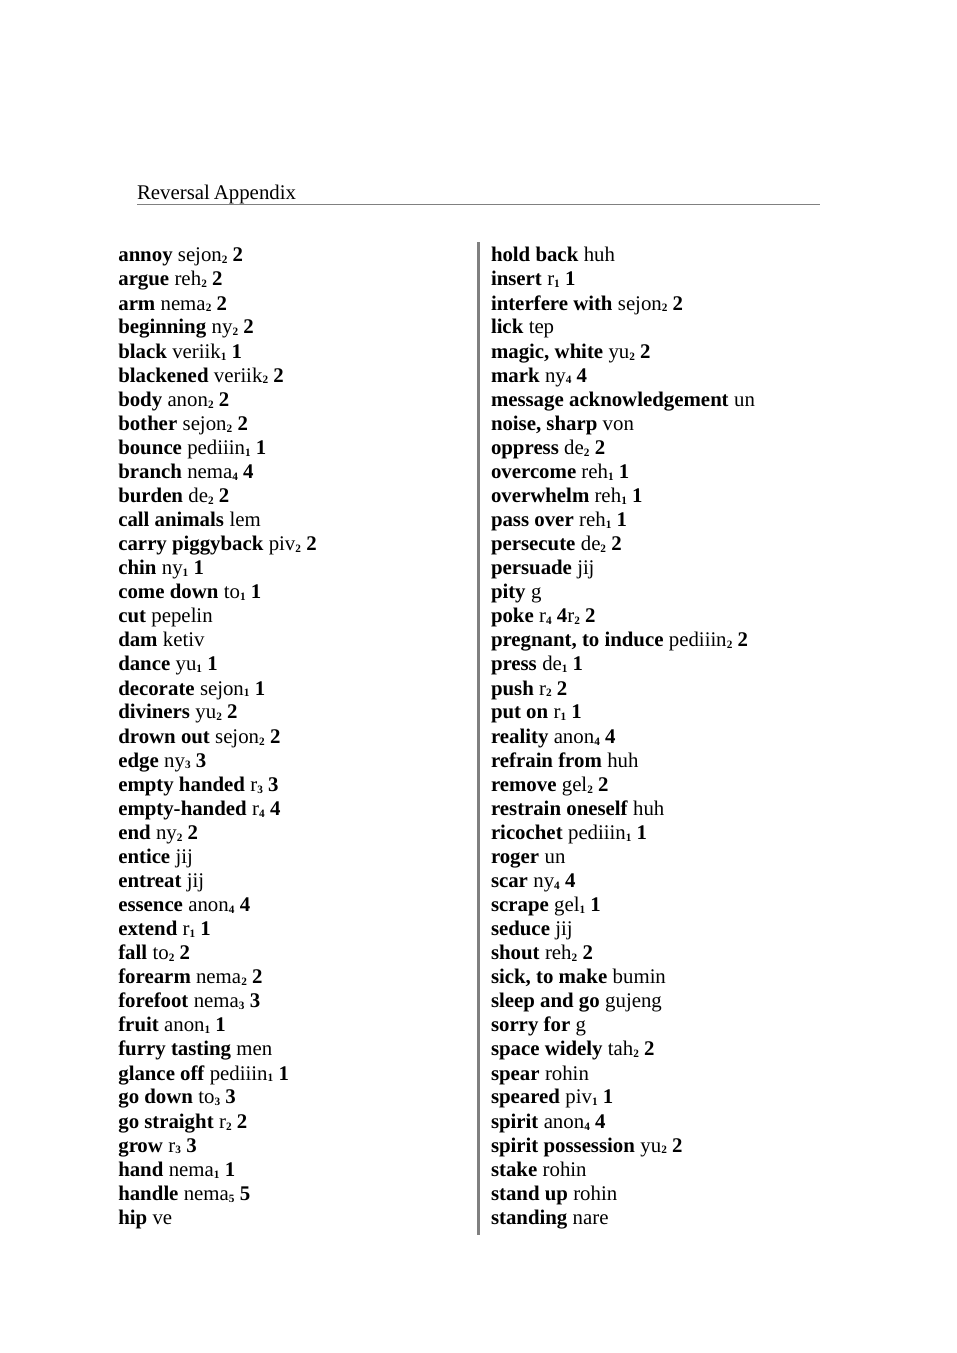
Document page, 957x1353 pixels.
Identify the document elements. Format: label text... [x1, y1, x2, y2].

text pass over reh1 1 [491, 507, 838, 531]
text diviners yu2 2 [118, 699, 466, 723]
text magic, white yu2 2 [491, 338, 838, 363]
text blackened veriik2 2 [118, 363, 466, 387]
text entreat jij [118, 868, 466, 892]
text hip ve [118, 1205, 466, 1229]
text stand up rohin [491, 1181, 838, 1205]
text interfere with sejon2 2 [491, 290, 838, 314]
text sick, to make bumin [491, 964, 838, 988]
text restrain oneself huh [491, 796, 838, 820]
text sleep and go gujeng [491, 988, 838, 1012]
text bounce pediiin1 1 [118, 435, 466, 459]
text persecute de2 2 [491, 531, 838, 555]
text drown out sejon2 2 [118, 723, 466, 748]
text hold back huh [491, 242, 838, 266]
text pregnant, to induce pediiin2 2 [491, 627, 838, 651]
text dance yu1 1 [118, 651, 466, 675]
text black veriik1 1 [118, 338, 466, 363]
text argue reh2 2 [118, 266, 466, 290]
text noise, sharp von [491, 411, 838, 435]
text spear rohin [491, 1060, 838, 1084]
text pity g [491, 579, 838, 603]
text burden de2 2 [118, 483, 466, 507]
text ricochet pediiin1 1 [491, 820, 838, 844]
text standing nare [491, 1205, 838, 1229]
text spirit anon4 4 [491, 1108, 838, 1133]
text mark ny4 4 [491, 363, 838, 387]
text remove gel2 2 [491, 772, 838, 796]
text press de1 1 [491, 651, 838, 675]
text come down to1 1 [118, 579, 466, 603]
text go straight r2 2 [118, 1108, 466, 1133]
text call animals lem [118, 507, 466, 531]
text seduce jij [491, 916, 838, 940]
text space widely tah2 2 [491, 1036, 838, 1060]
text forefoot nema3 3 [118, 988, 466, 1012]
text insert r1 1 [491, 266, 838, 290]
text oppress de2 2 [491, 435, 838, 459]
text speared piv1 1 [491, 1084, 838, 1108]
text forearm nema2 2 [118, 964, 466, 988]
text arm nema2 2 [118, 290, 466, 314]
text spirit possession yu2 2 [491, 1133, 838, 1157]
text fall to2 2 [118, 940, 466, 964]
text overcome reh1 1 [491, 459, 838, 483]
text Reversal Appendix [137, 180, 820, 204]
text stake rohin [491, 1157, 838, 1181]
text push r2 2 [491, 675, 838, 699]
text glance off pediiin1 1 [118, 1060, 466, 1084]
text scar ny4 4 [491, 868, 838, 892]
text carry piggyback piv2 2 [118, 531, 466, 555]
text handle nema5 5 [118, 1181, 466, 1205]
text body anon2 2 [118, 387, 466, 411]
text put on r1 1 [491, 699, 838, 723]
text chin ny1 1 [118, 555, 466, 579]
text essence anon4 4 [118, 892, 466, 916]
text fruit anon1 1 [118, 1012, 466, 1036]
text cut pepelin [118, 603, 466, 627]
text sorry for g [491, 1012, 838, 1036]
text empty handed r3 3 [118, 772, 466, 796]
text edge ny3 3 [118, 748, 466, 772]
text persuade jij [491, 555, 838, 579]
text furry tasting men [118, 1036, 466, 1060]
text beginning ny2 2 [118, 314, 466, 338]
text annoy sejon2 2 [118, 242, 466, 266]
text decorate sejon1 1 [118, 675, 466, 699]
text lick tep [491, 314, 838, 338]
text extend r1 1 [118, 916, 466, 940]
text branch nema4 4 [118, 459, 466, 483]
text go down to3 3 [118, 1084, 466, 1108]
text hand nema1 1 [118, 1157, 466, 1181]
text poke r4 4r2 2 [491, 603, 838, 627]
text message acknowledgement un [491, 387, 838, 411]
text reality anon4 4 [491, 723, 838, 748]
text refrain from huh [491, 748, 838, 772]
text roger un [491, 844, 838, 868]
text scrape gel1 1 [491, 892, 838, 916]
text dam ketiv [118, 627, 466, 651]
text overwhelm reh1 1 [491, 483, 838, 507]
text end ny2 2 [118, 820, 466, 844]
text grow r3 3 [118, 1133, 466, 1157]
text empty-handed r4 4 [118, 796, 466, 820]
text entice jij [118, 844, 466, 868]
text bother sejon2 2 [118, 411, 466, 435]
text shout reh2 2 [491, 940, 838, 964]
